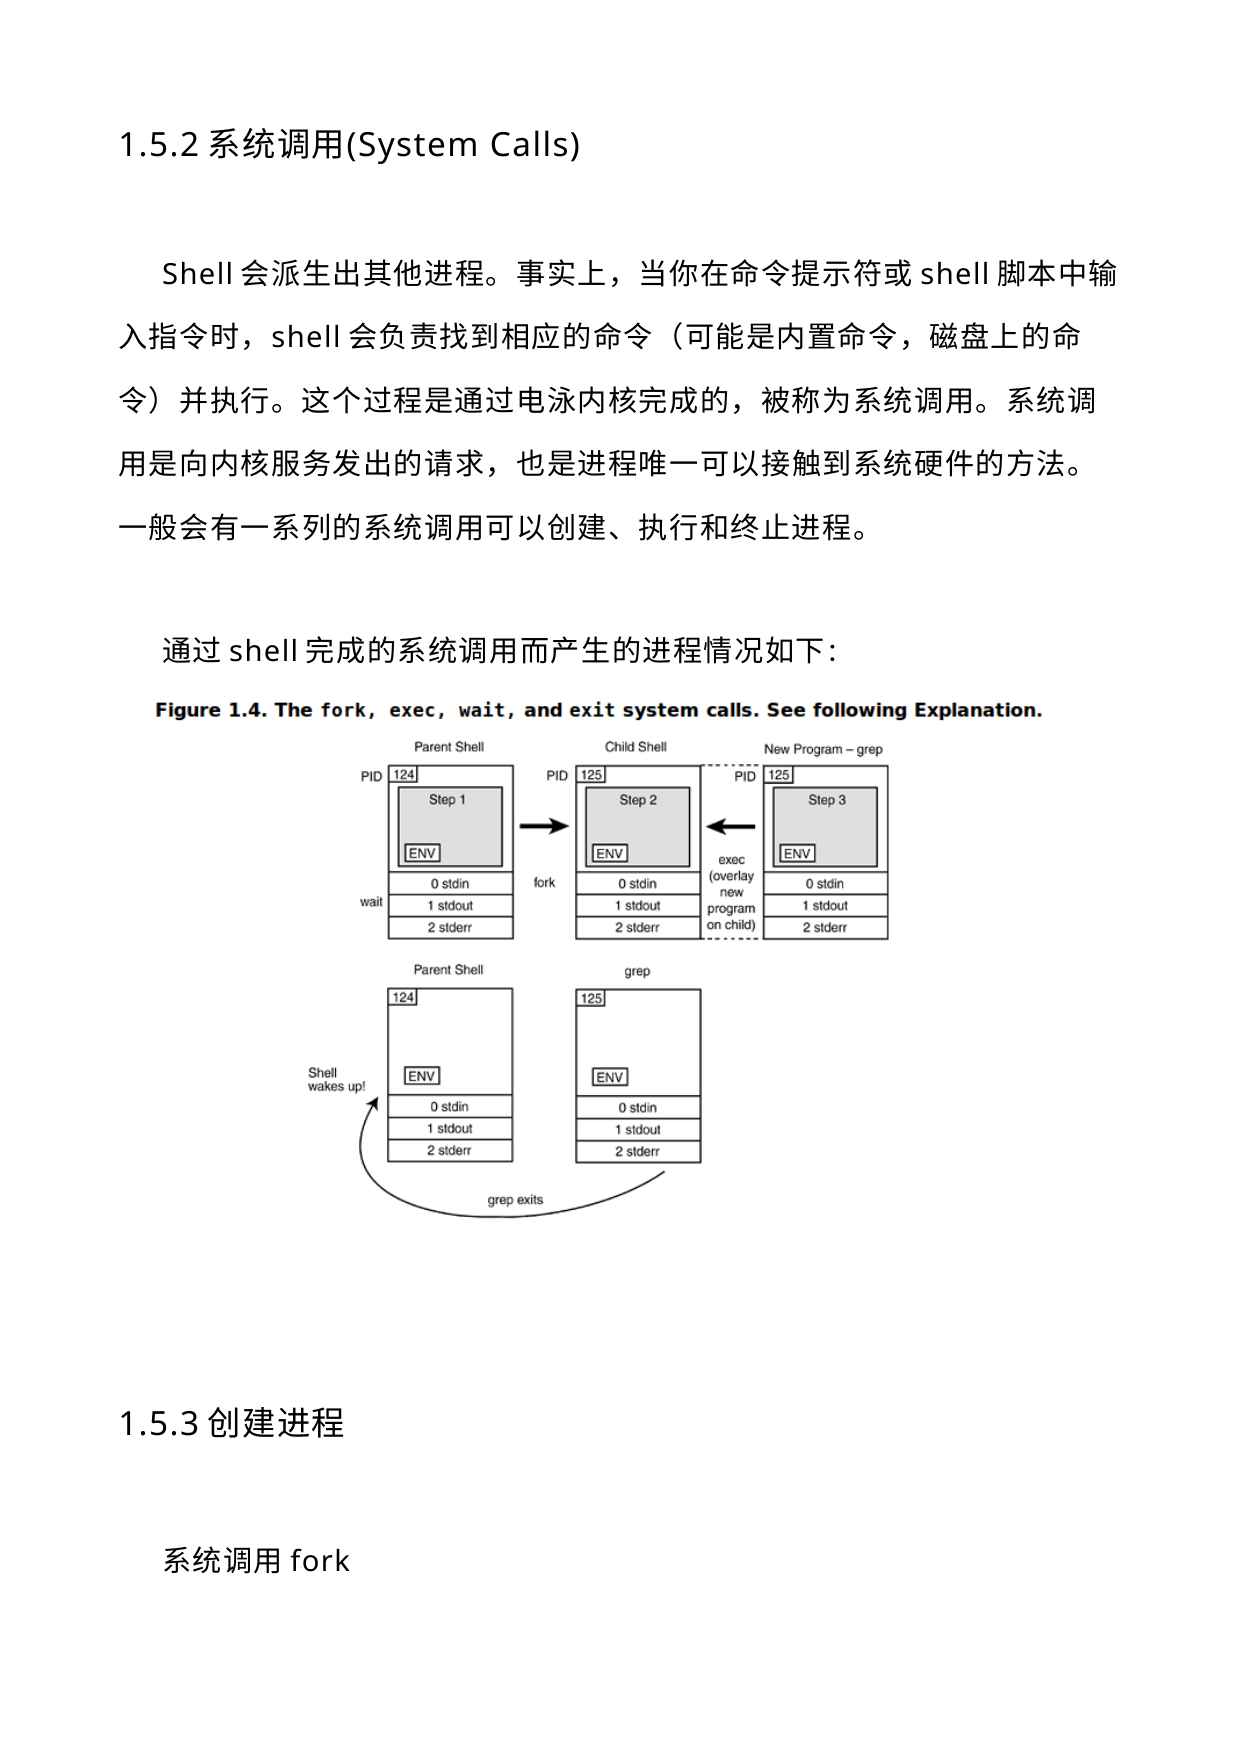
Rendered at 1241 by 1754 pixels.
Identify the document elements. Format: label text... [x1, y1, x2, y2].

text 通过shell完成的系统调用而产生的进程情况如下： [118, 627, 1122, 669]
picture [118, 690, 1123, 1318]
text 1.5.2系统调用(System Calls) [118, 118, 1122, 167]
text 1.5.3创建进程 [118, 1397, 1122, 1445]
text 系统调用fork [118, 1538, 1122, 1580]
text Shell会派生出其他进程。事实上，当你在命令提示符或shell脚本中输入指令时，shell会负责找到相应的命令（可能是内置命令，磁盘上的命令）并执行。这个过程是通过电泳内核完成的，被称为系统调用。系统调用是向内核服务发出的请求，也是进程唯一可以接触到系统硬件的方法。一般会有一系列的系统调用可以创建、执行和终止进程。 [118, 250, 1122, 546]
